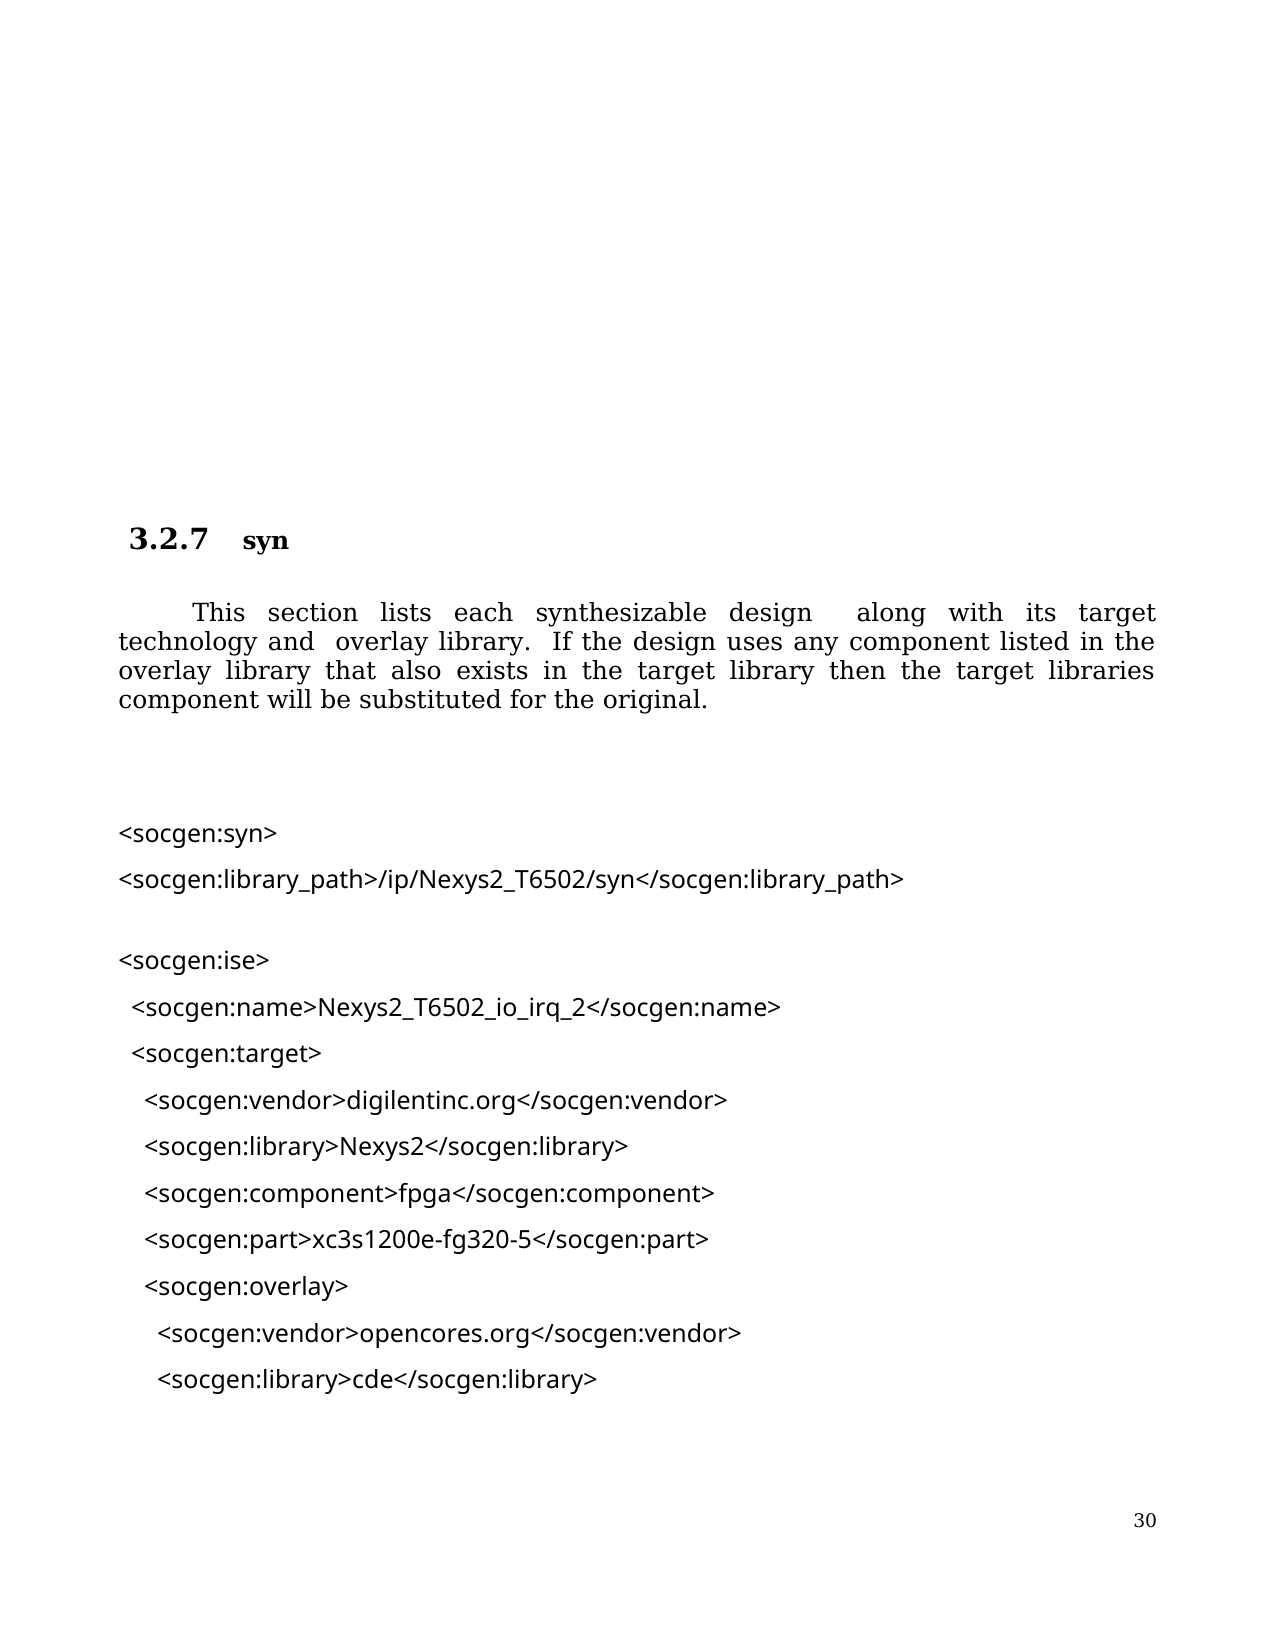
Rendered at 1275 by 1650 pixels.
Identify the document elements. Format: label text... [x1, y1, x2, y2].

text <socgen:vendor>digilentinc.org</socgen:vendor> [118, 1082, 1157, 1117]
text <socgen:target> [118, 1036, 1157, 1070]
text This section lists each synthesizable design along with its target technology and overlay library. If the design uses any component listed in the overlay library that also exists in the target library then the target libraries component will be substituted for the original. [118, 598, 1157, 715]
text <socgen:library>Nexys2</socgen:library> [118, 1129, 1157, 1163]
text <socgen:library>cde</socgen:library> [118, 1362, 1157, 1396]
text <socgen:part>xc3s1200e-fg320-5</socgen:part> [118, 1222, 1157, 1256]
text <socgen:name>Nexys2_T6502_io_irq_2</socgen:name> [118, 989, 1157, 1023]
text <socgen:component>fpga</socgen:component> [118, 1176, 1157, 1210]
text <socgen:overlay> [118, 1269, 1157, 1303]
text <socgen:ise> [118, 943, 1157, 977]
subtitle syn [118, 522, 1157, 557]
text <socgen:vendor>opencores.org</socgen:vendor> [118, 1315, 1157, 1349]
text <socgen:library_path>/ip/Nexys2_T6502/syn</socgen:library_path> [118, 862, 1157, 896]
text <socgen:syn> [118, 816, 1157, 850]
